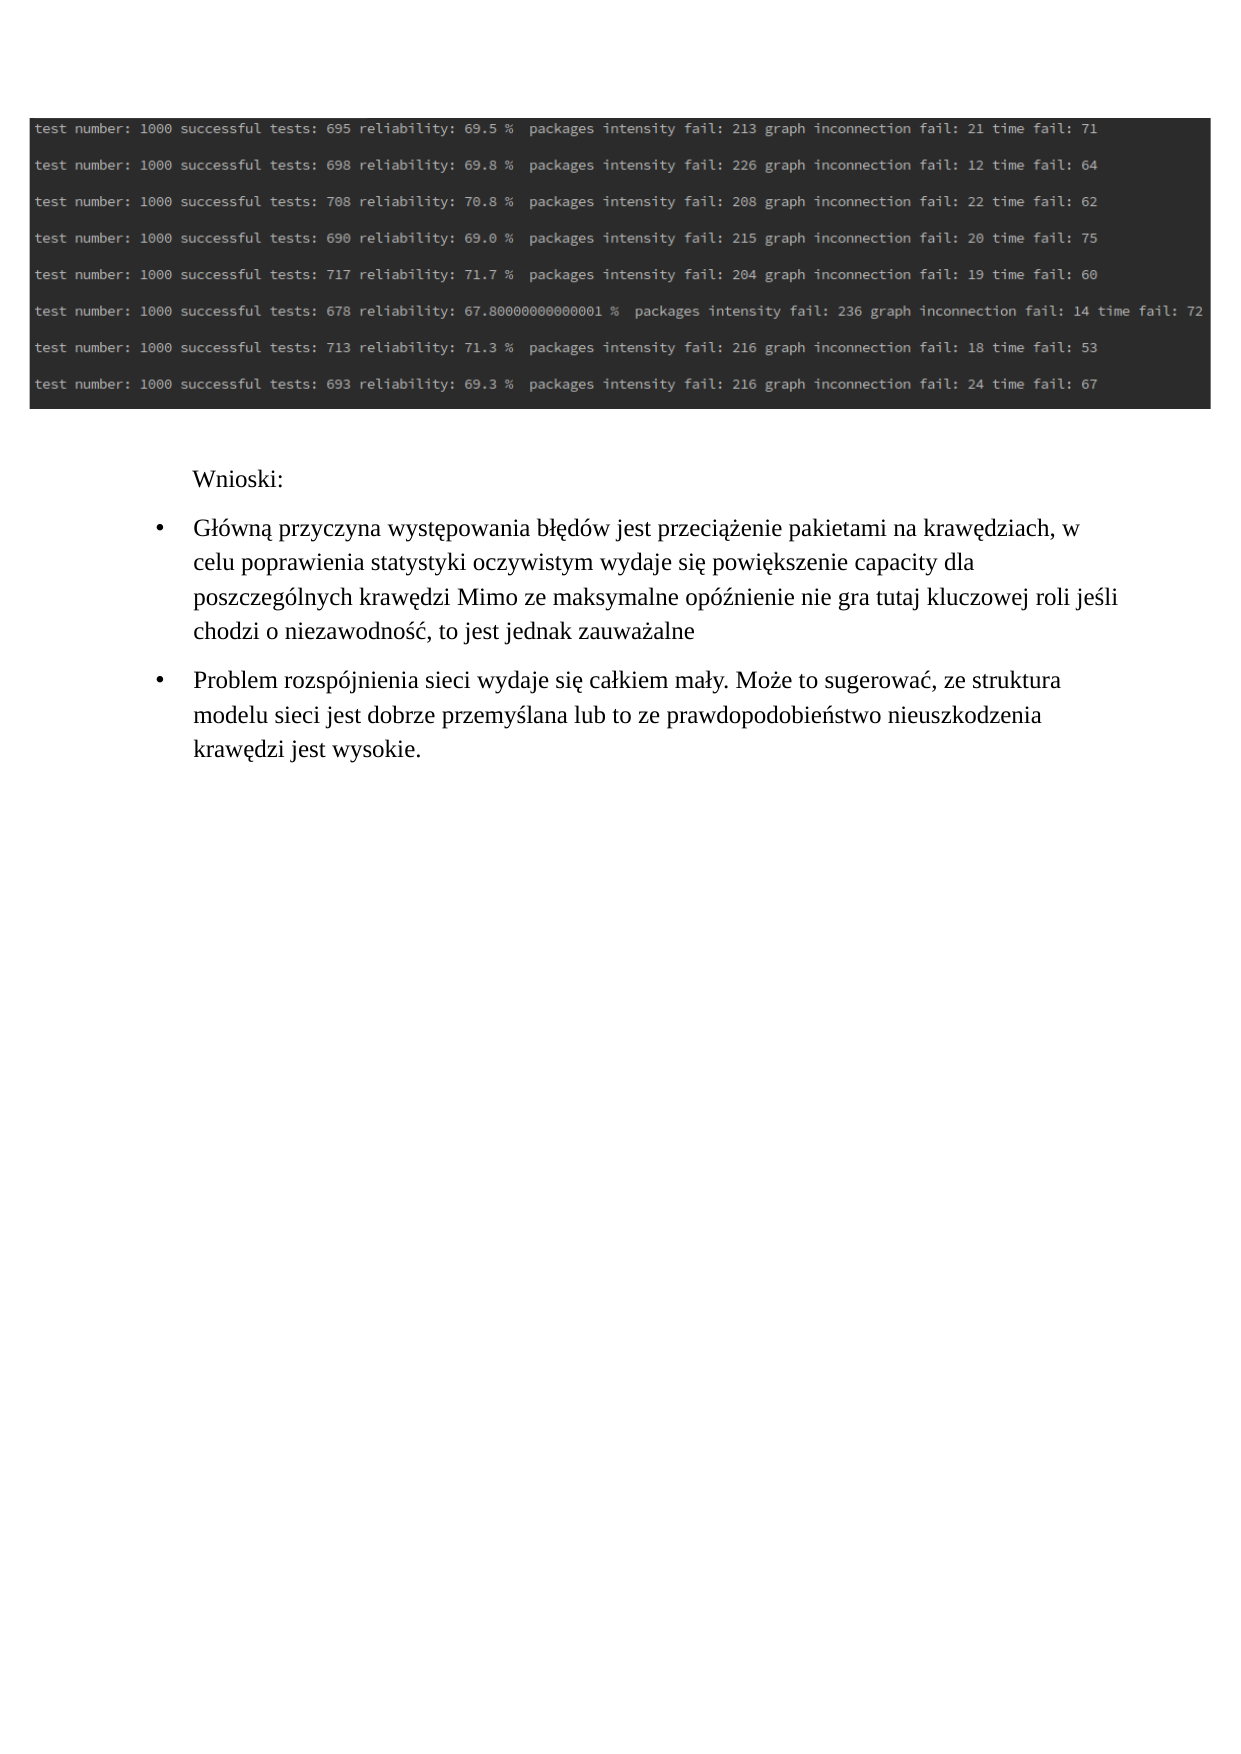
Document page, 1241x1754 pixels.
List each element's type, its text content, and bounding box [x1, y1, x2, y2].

list Główną przyczyna występowania błędów jest przeciążenie pakietami na krawędziach, w celu poprawienia statystyki oczywistym wydaje się powiększenie capacity dla poszczególnych krawędzi Mimo ze maksymalne opóźnienie nie gra tutaj kluczowej roli jeśli chodzi o niezawodność, to jest jednak zauważalne [156, 513, 1122, 645]
picture [29, 118, 1211, 409]
list Problem rozspójnienia sieci wydaje się całkiem mały. Może to sugerować, ze struktura modelu sieci jest dobrze przemyślana lub to ze prawdopodobieństwo nieuszkodzenia krawędzi jest wysokie. [156, 665, 1122, 763]
text Wnioski: [118, 464, 1122, 493]
